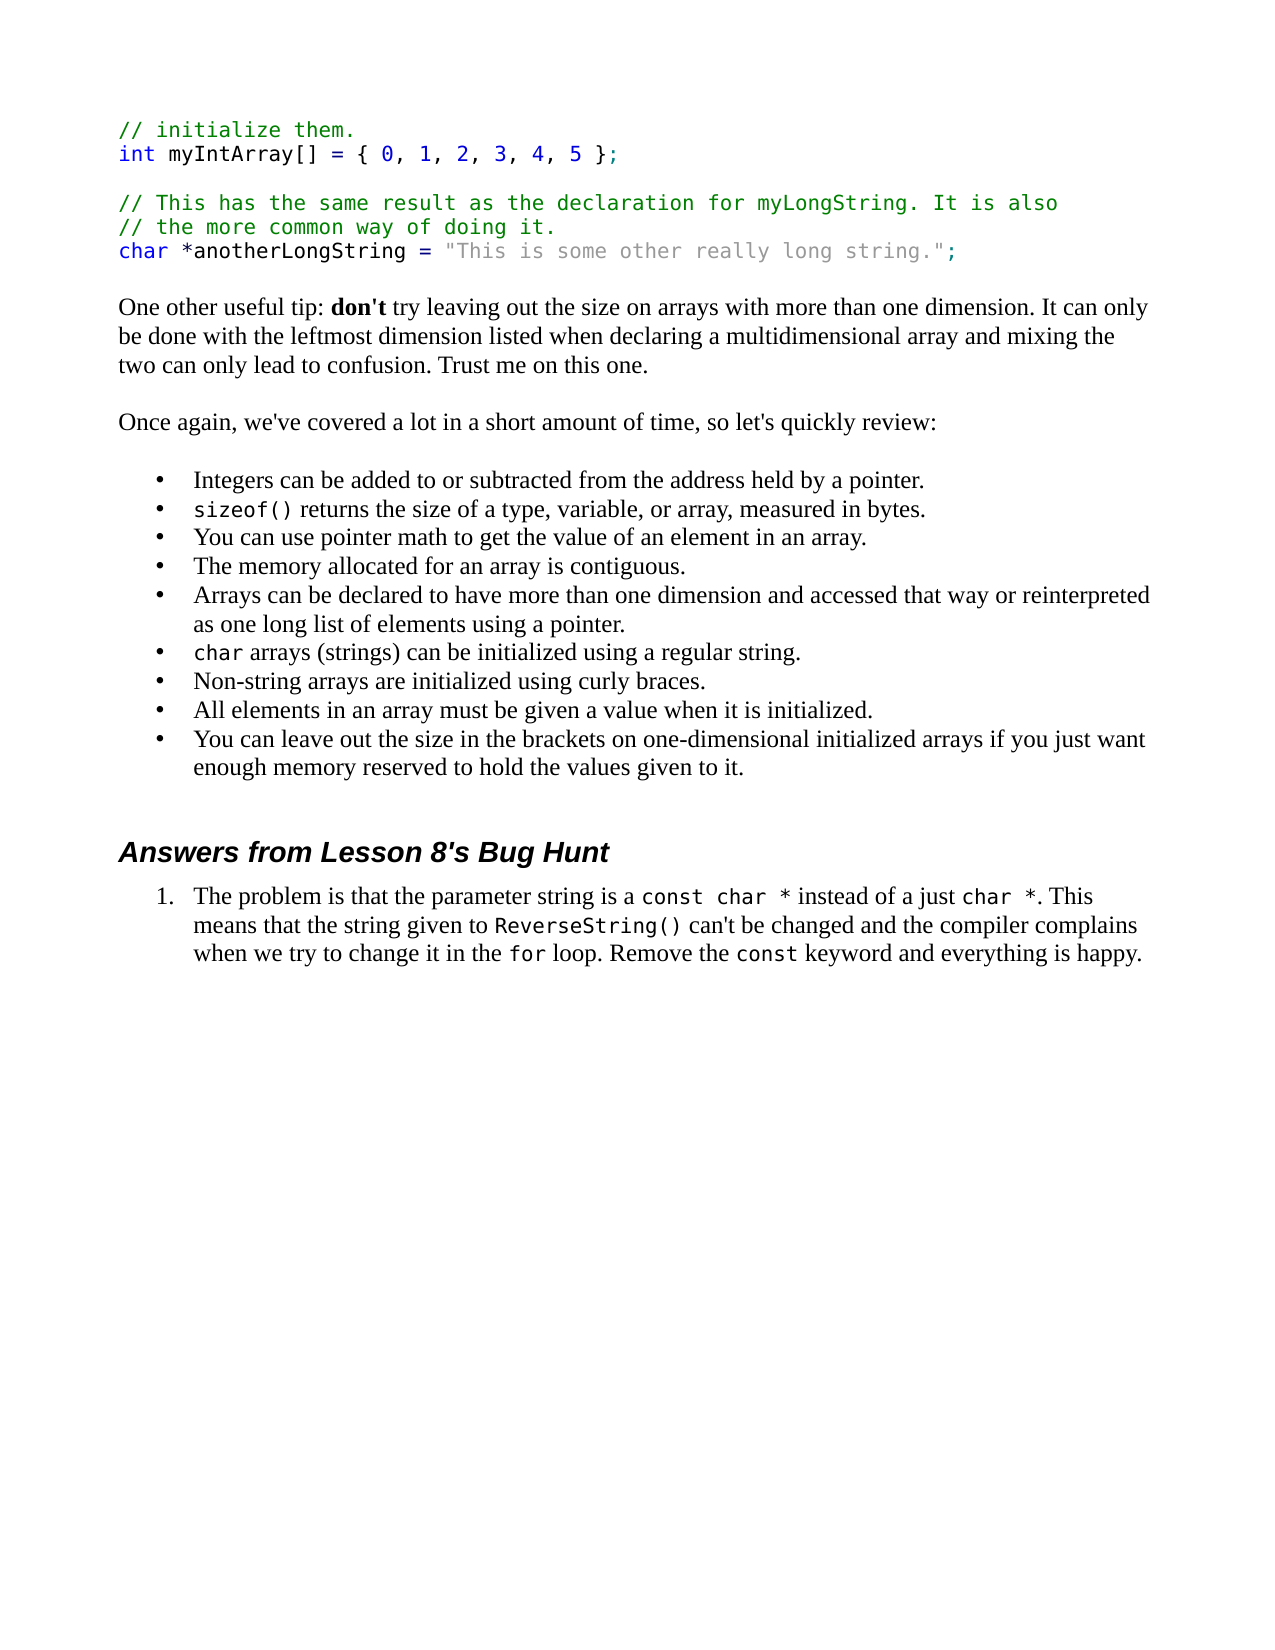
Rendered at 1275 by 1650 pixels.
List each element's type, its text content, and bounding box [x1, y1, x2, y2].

list sizeof() returns the size of a type, variable, or array, measured in bytes. [156, 494, 1157, 522]
text // the more common way of doing it. [118, 215, 1157, 239]
list The problem is that the parameter string is a const char * instead of a just char *. This means that the string given to ReverseString() can't be changed and the compiler complains when we try to change it in the for loop. Remove the const keyword and everything is happy. [156, 881, 1157, 967]
list You can use pointer math to get the value of an element in an array. [156, 522, 1157, 551]
list All elements in an array must be given a value when it is initialized. [156, 695, 1157, 724]
list char arrays (strings) can be initialized using a regular string. [156, 637, 1157, 666]
list Arrays can be declared to have more than one dimension and accessed that way or reinterpreted as one long list of elements using a pointer. [156, 580, 1157, 637]
list You can leave out the size in the brackets on one-dimensional initialized arrays if you just want enough memory reserved to hold the values given to it. [156, 724, 1157, 781]
text char *anotherLongString = "This is some other really long string."; [118, 239, 1157, 264]
text One other useful tip: don't try leaving out the size on arrays with more than one dimension. It can only be done with the leftmost dimension listed when declaring a multidimensional array and mixing the two can only lead to confusion. Trust me on this one. [118, 292, 1157, 379]
text int myIntArray[] = { 0, 1, 2, 3, 4, 5 }; [118, 142, 1157, 167]
text Once again, we've covered a lot in a short amount of time, so let's quickly review: [118, 407, 1157, 436]
list Non-string arrays are initialized using curly braces. [156, 666, 1157, 695]
list Integers can be added to or subtracted from the address held by a pointer. [156, 465, 1157, 494]
subtitle Answers from Lesson 8's Bug Hunt [118, 835, 1157, 868]
text // initialize them. [118, 118, 1157, 142]
list The memory allocated for an array is contiguous. [156, 551, 1157, 580]
text // This has the same result as the declaration for myLongString. It is also [118, 191, 1157, 215]
